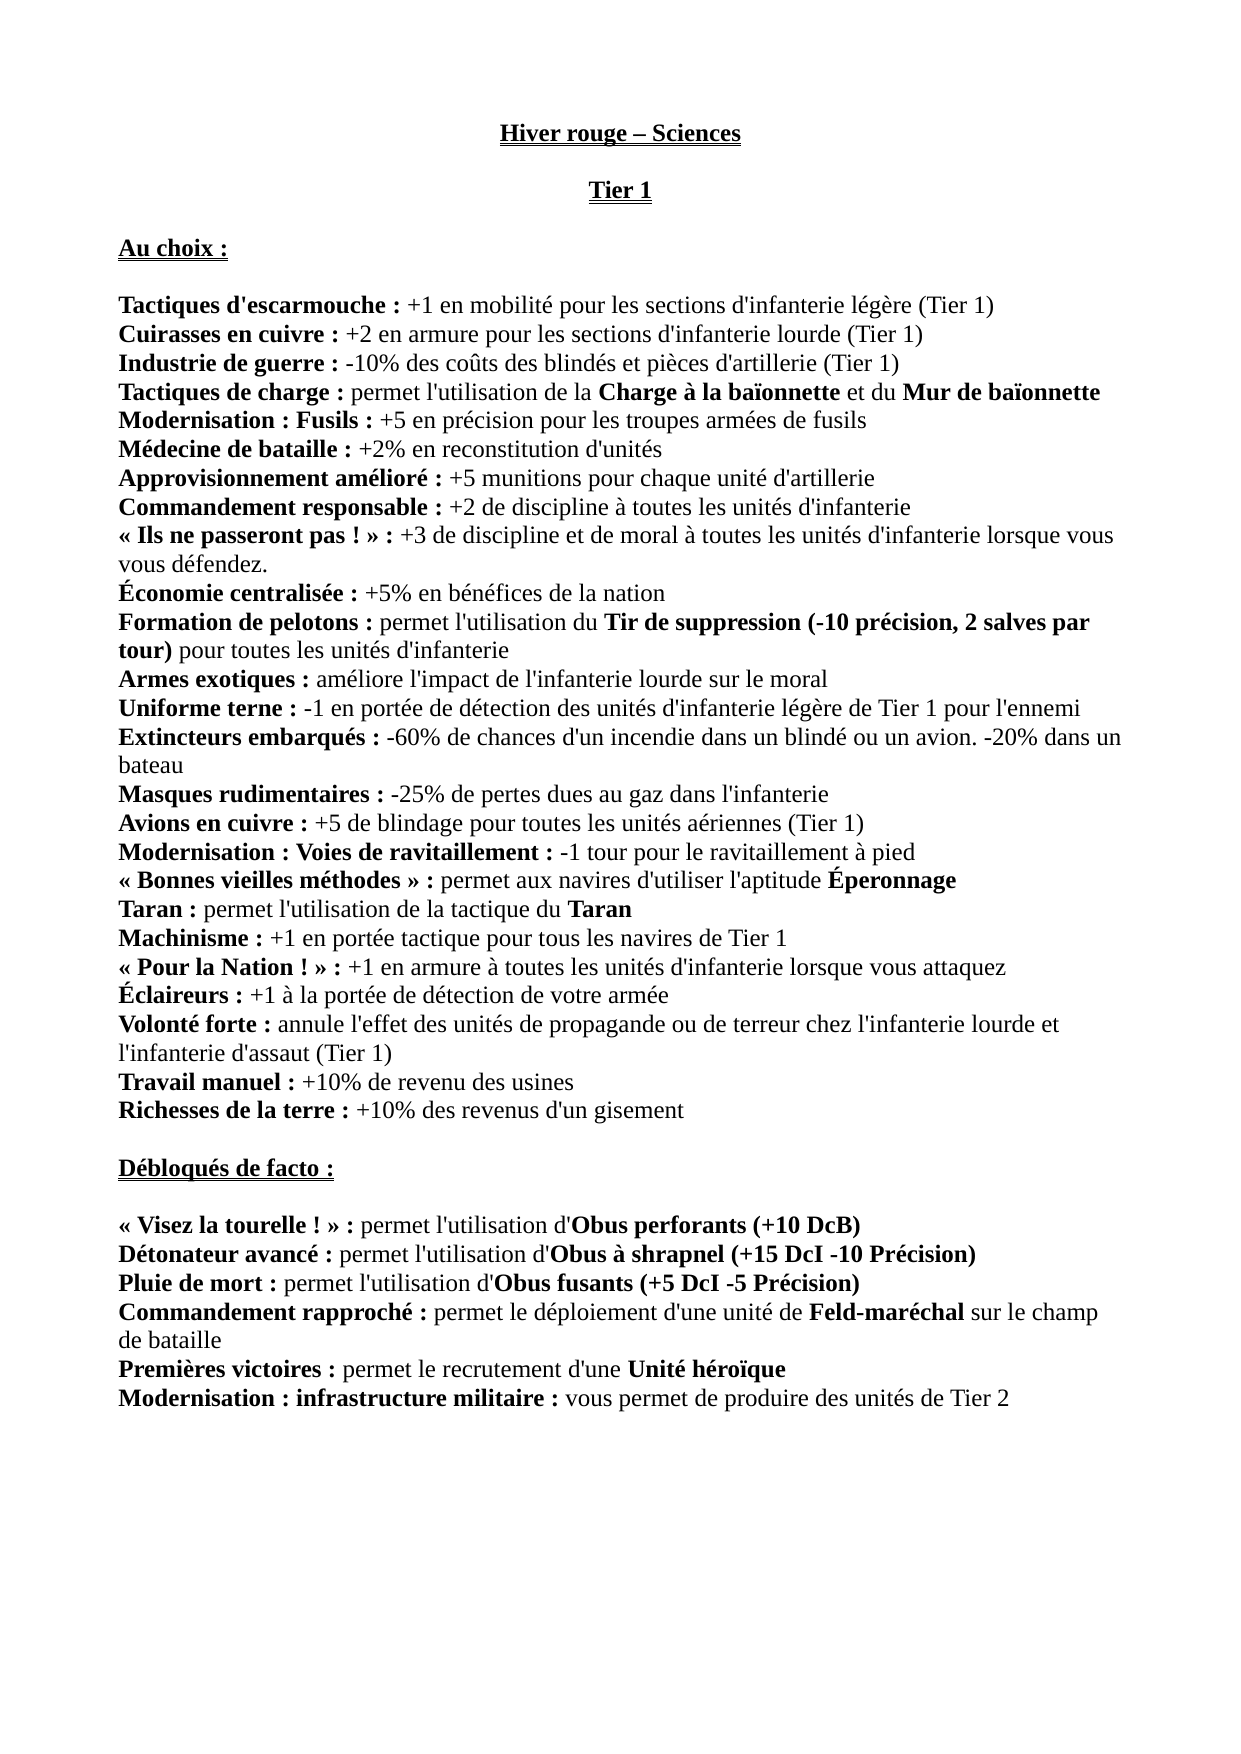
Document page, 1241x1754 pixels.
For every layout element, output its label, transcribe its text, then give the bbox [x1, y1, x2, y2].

text Pluie de mort : permet l'utilisation d'Obus fusants (+5 DcI -5 Précision) [118, 1268, 1122, 1297]
text Premières victoires : permet le recrutement d'une Unité héroïque [118, 1354, 1122, 1383]
text Tier 1 [118, 176, 1122, 204]
text Hiver rouge – Sciences [118, 118, 1122, 147]
text Extincteurs embarqués : -60% de chances d'un incendie dans un blindé ou un avion. -20% dans un bateau [118, 722, 1122, 779]
text « Ils ne passeront pas ! » : +3 de discipline et de moral à toutes les unités d'infanterie lorsque vous vous défendez. [118, 521, 1122, 578]
text Détonateur avancé : permet l'utilisation d'Obus à shrapnel (+15 DcI -10 Précision) [118, 1239, 1122, 1268]
text Médecine de bataille : +2% en reconstitution d'unités [118, 434, 1122, 463]
text Tactiques de charge : permet l'utilisation de la Charge à la baïonnette et du Mur de baïonnette [118, 377, 1122, 406]
text Modernisation : infrastructure militaire : vous permet de produire des unités de Tier 2 [118, 1383, 1122, 1412]
text Éclaireurs : +1 à la portée de détection de votre armée [118, 981, 1122, 1009]
text Approvisionnement amélioré : +5 munitions pour chaque unité d'artillerie [118, 463, 1122, 492]
text Débloqués de facto : [118, 1153, 1122, 1182]
text « Bonnes vieilles méthodes » : permet aux navires d'utiliser l'aptitude Éperonnage [118, 866, 1122, 894]
text Commandement rapproché : permet le déploiement d'une unité de Feld-maréchal sur le champ de bataille [118, 1297, 1122, 1354]
text Économie centralisée : +5% en bénéfices de la nation [118, 578, 1122, 607]
text Travail manuel : +10% de revenu des usines [118, 1067, 1122, 1096]
text Modernisation : Fusils : +5 en précision pour les troupes armées de fusils [118, 406, 1122, 434]
text Armes exotiques : améliore l'impact de l'infanterie lourde sur le moral [118, 664, 1122, 693]
text Commandement responsable : +2 de discipline à toutes les unités d'infanterie [118, 492, 1122, 521]
text Volonté forte : annule l'effet des unités de propagande ou de terreur chez l'infanterie lourde et l'infanterie d'assaut (Tier 1) [118, 1009, 1122, 1067]
text Taran : permet l'utilisation de la tactique du Taran [118, 894, 1122, 923]
text Industrie de guerre : -10% des coûts des blindés et pièces d'artillerie (Tier 1) [118, 348, 1122, 377]
text Richesses de la terre : +10% des revenus d'un gisement [118, 1096, 1122, 1124]
text Machinisme : +1 en portée tactique pour tous les navires de Tier 1 [118, 923, 1122, 952]
text « Visez la tourelle ! » : permet l'utilisation d'Obus perforants (+10 DcB) [118, 1211, 1122, 1239]
text Formation de pelotons : permet l'utilisation du Tir de suppression (-10 précision, 2 salves par tour) pour toutes les unités d'infanterie [118, 607, 1122, 664]
text Au choix : [118, 233, 1122, 262]
text Modernisation : Voies de ravitaillement : -1 tour pour le ravitaillement à pied [118, 837, 1122, 866]
text Uniforme terne : -1 en portée de détection des unités d'infanterie légère de Tier 1 pour l'ennemi [118, 693, 1122, 722]
text Masques rudimentaires : -25% de pertes dues au gaz dans l'infanterie [118, 779, 1122, 808]
text Tactiques d'escarmouche : +1 en mobilité pour les sections d'infanterie légère (Tier 1) [118, 291, 1122, 319]
text « Pour la Nation ! » : +1 en armure à toutes les unités d'infanterie lorsque vous attaquez [118, 952, 1122, 981]
text Avions en cuivre : +5 de blindage pour toutes les unités aériennes (Tier 1) [118, 808, 1122, 837]
text Cuirasses en cuivre : +2 en armure pour les sections d'infanterie lourde (Tier 1) [118, 319, 1122, 348]
